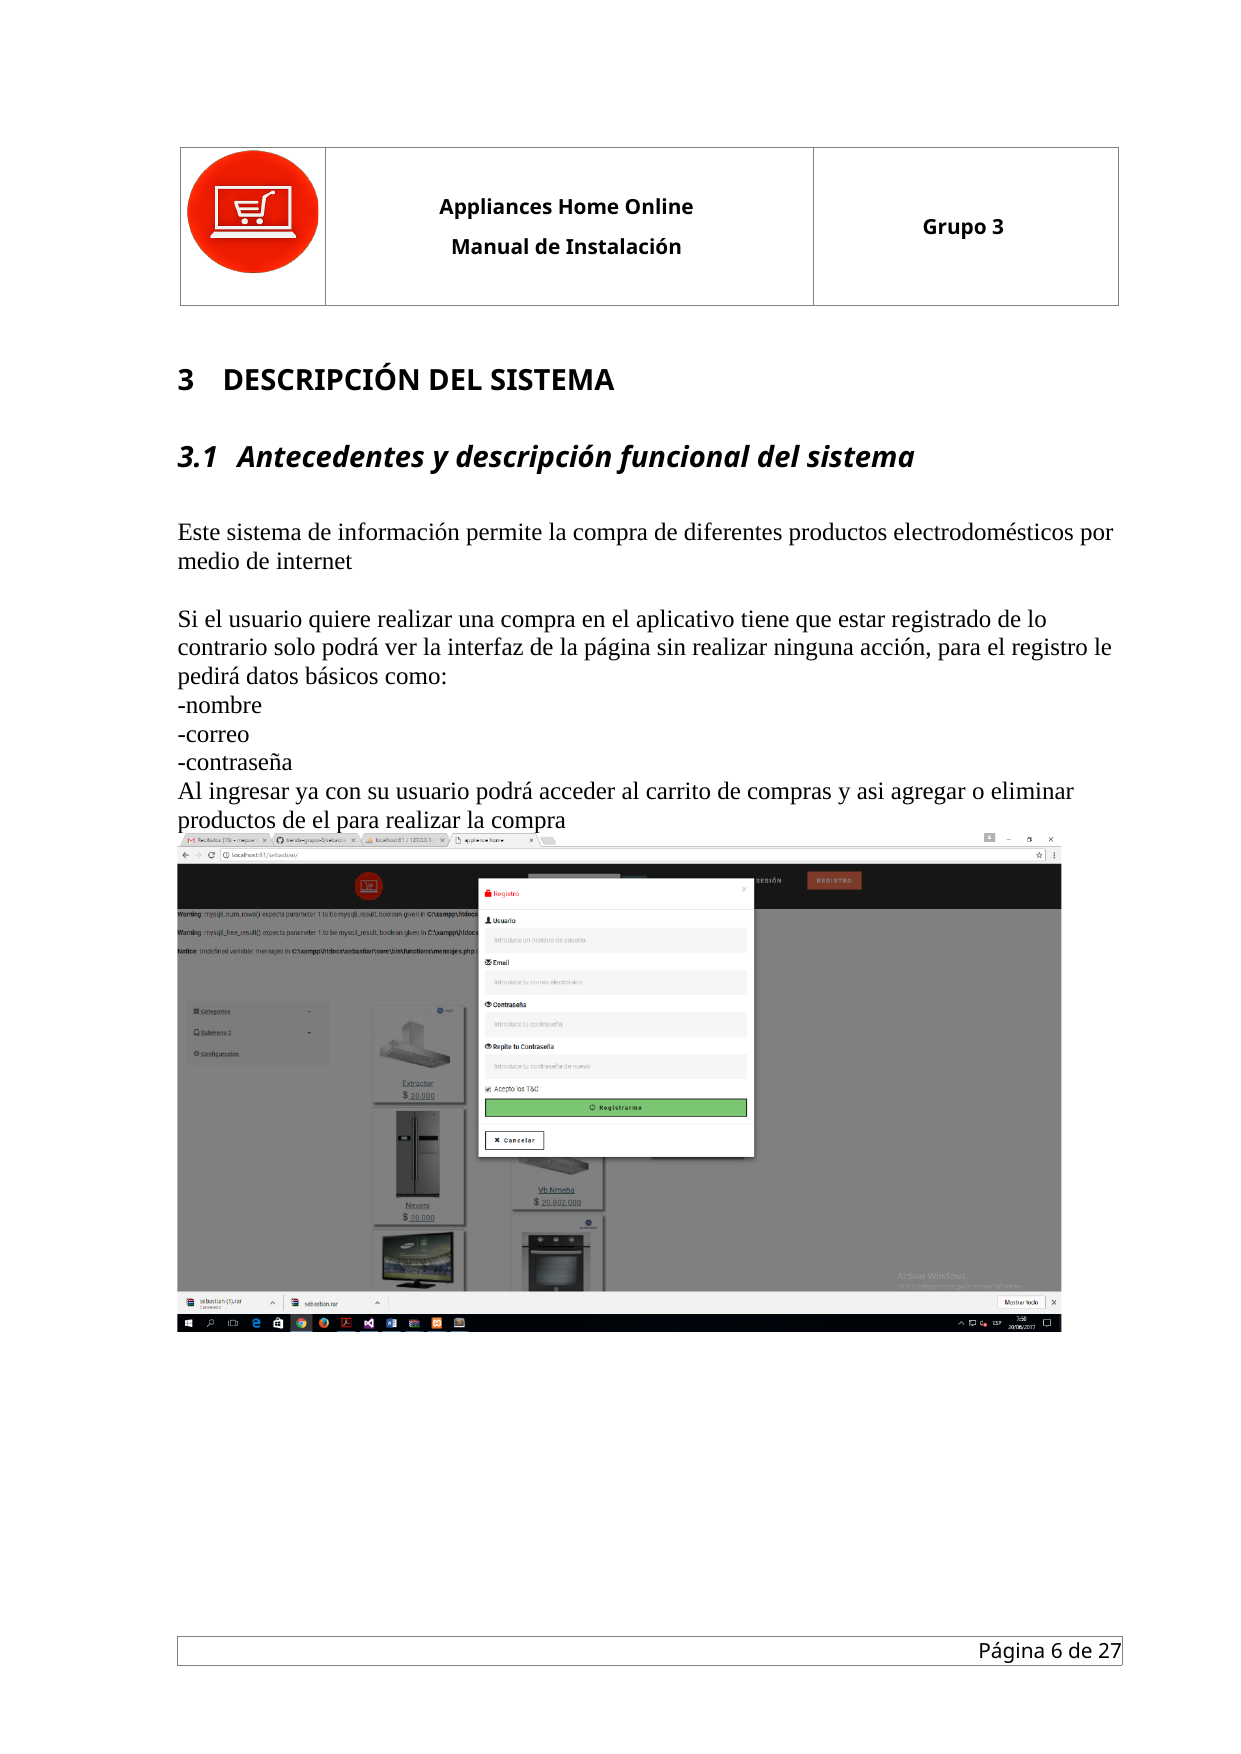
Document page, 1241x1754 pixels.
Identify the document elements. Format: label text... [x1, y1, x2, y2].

subtitle DESCRIPCIÓN DEL SISTEMA [177, 359, 1122, 399]
text Este sistema de información permite la compra de diferentes productos electrodomésticos por medio de internet [177, 517, 1122, 575]
text -nombre [177, 690, 1122, 719]
text -contraseña [177, 747, 1122, 776]
text Al ingresar ya con su usuario podrá acceder al carrito de compras y asi agregar o eliminar productos de el para realizar la compra [177, 776, 1122, 834]
text -correo [177, 719, 1122, 747]
text Si el usuario quiere realizar una compra en el aplicativo tiene que estar registrado de lo contrario solo podrá ver la interfaz de la página sin realizar ninguna acción, para el registro le pedirá datos básicos como: [177, 604, 1122, 690]
subtitle Antecedentes y descripción funcional del sistema [177, 436, 1122, 476]
